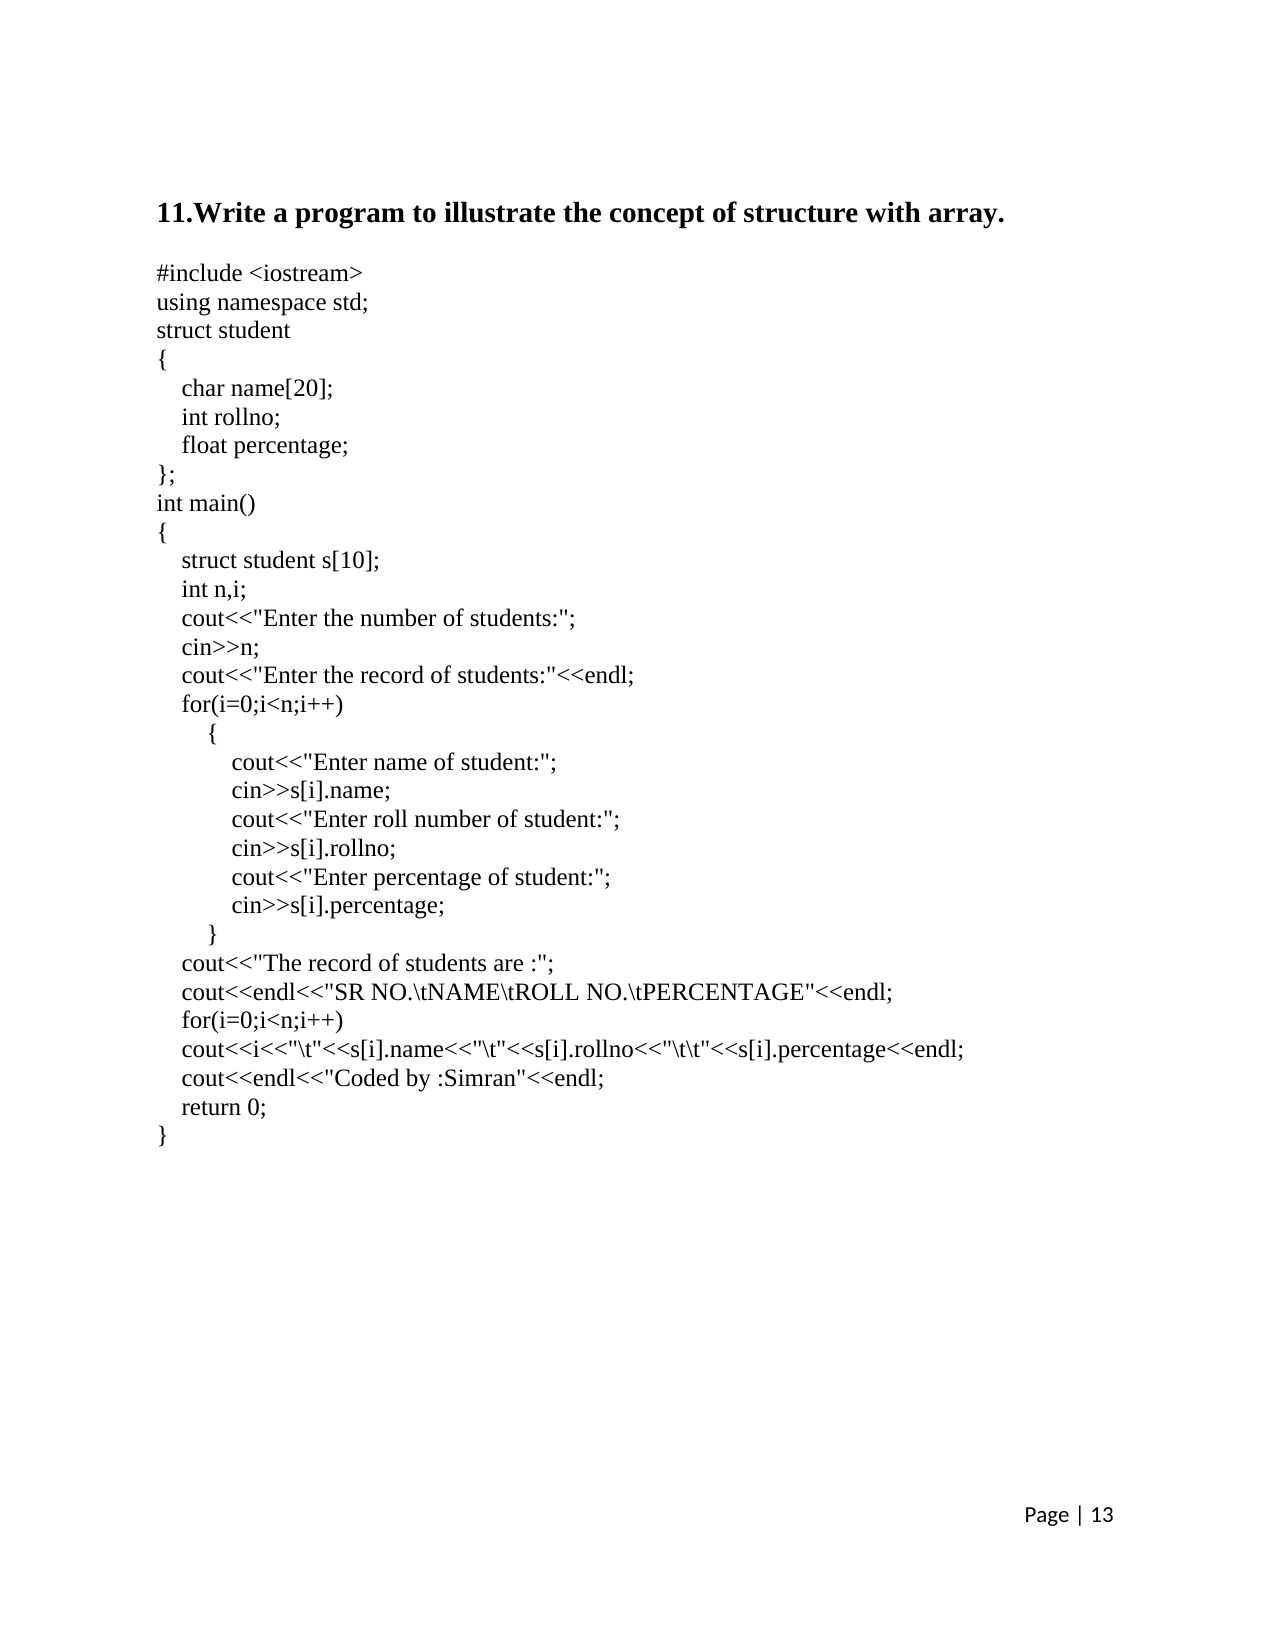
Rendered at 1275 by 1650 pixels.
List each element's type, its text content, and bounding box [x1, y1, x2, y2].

text int rollno; [156, 402, 1118, 430]
text cout<<"The record of students are :"; [156, 948, 1118, 977]
text return 0; [156, 1092, 1118, 1120]
text char name[20]; [156, 373, 1118, 402]
text cin>>n; [156, 632, 1118, 660]
text cout<<endl<<"SR NO.\tNAME\tROLL NO.\tPERCENTAGE"<<endl; [156, 977, 1118, 1005]
text for(i=0;i<n;i++) [156, 689, 1118, 718]
text cin>>s[i].rollno; [156, 833, 1118, 862]
text cout<<"Enter the number of students:"; [156, 603, 1118, 632]
text for(i=0;i<n;i++) [156, 1005, 1118, 1034]
text #include <iostream> [156, 258, 1118, 287]
text int n,i; [156, 574, 1118, 603]
text using namespace std; [156, 287, 1118, 315]
text cin>>s[i].name; [156, 775, 1118, 804]
text cout<<i<<"\t"<<s[i].name<<"\t"<<s[i].rollno<<"\t\t"<<s[i].percentage<<endl; [156, 1034, 1118, 1063]
text 11.Write a program to illustrate the concept of structure with array. [156, 196, 1118, 229]
text float percentage; [156, 430, 1118, 459]
text int main() [156, 488, 1118, 517]
text { [156, 344, 1118, 373]
text } [156, 919, 1118, 948]
text cout<<endl<<"Coded by :Simran"<<endl; [156, 1063, 1118, 1092]
text cout<<"Enter roll number of student:"; [156, 804, 1118, 833]
text cout<<"Enter name of student:"; [156, 747, 1118, 775]
text { [156, 718, 1118, 747]
text cin>>s[i].percentage; [156, 890, 1118, 919]
text cout<<"Enter percentage of student:"; [156, 862, 1118, 890]
text struct student s[10]; [156, 545, 1118, 574]
text } [156, 1120, 1118, 1149]
text struct student [156, 315, 1118, 344]
text cout<<"Enter the record of students:"<<endl; [156, 660, 1118, 689]
text { [156, 517, 1118, 545]
text }; [156, 459, 1118, 488]
